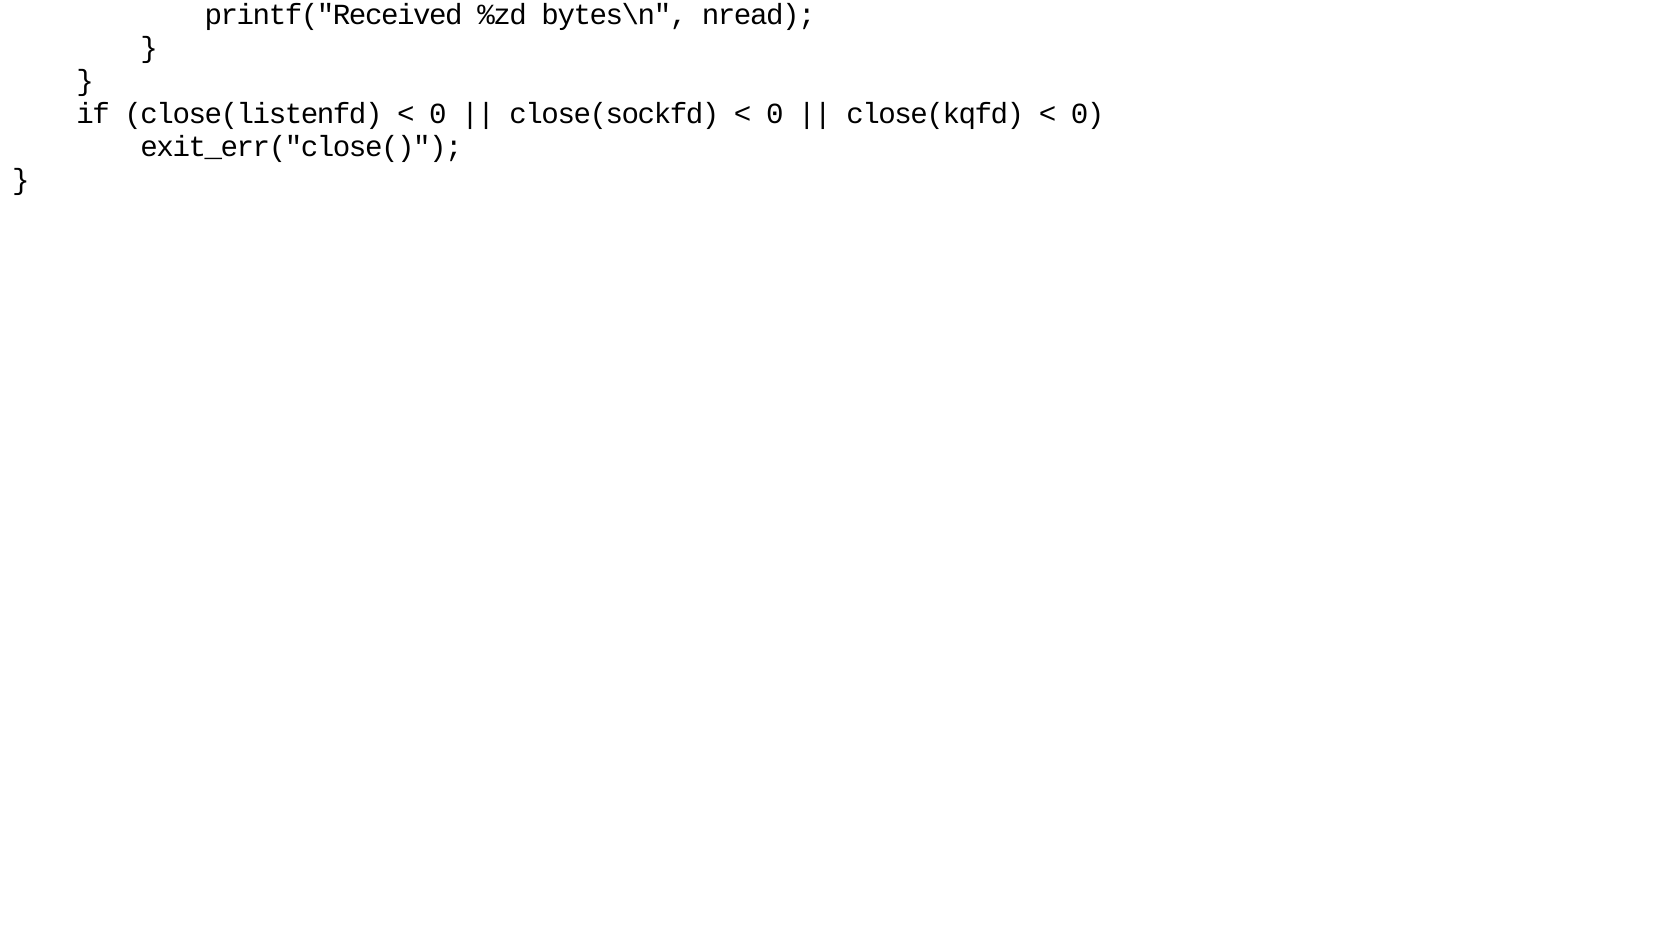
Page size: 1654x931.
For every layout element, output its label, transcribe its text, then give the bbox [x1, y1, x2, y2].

text if (close(listenfd) < 0 || close(sockfd) < 0 || close(kqfd) < 0) [12, 99, 1642, 132]
text } [12, 33, 1642, 66]
text } [12, 165, 1642, 198]
text } [12, 66, 1642, 99]
text exit_err("close()"); [12, 132, 1642, 165]
text printf("Received %zd bytes\n", nread); [12, 0, 1642, 33]
